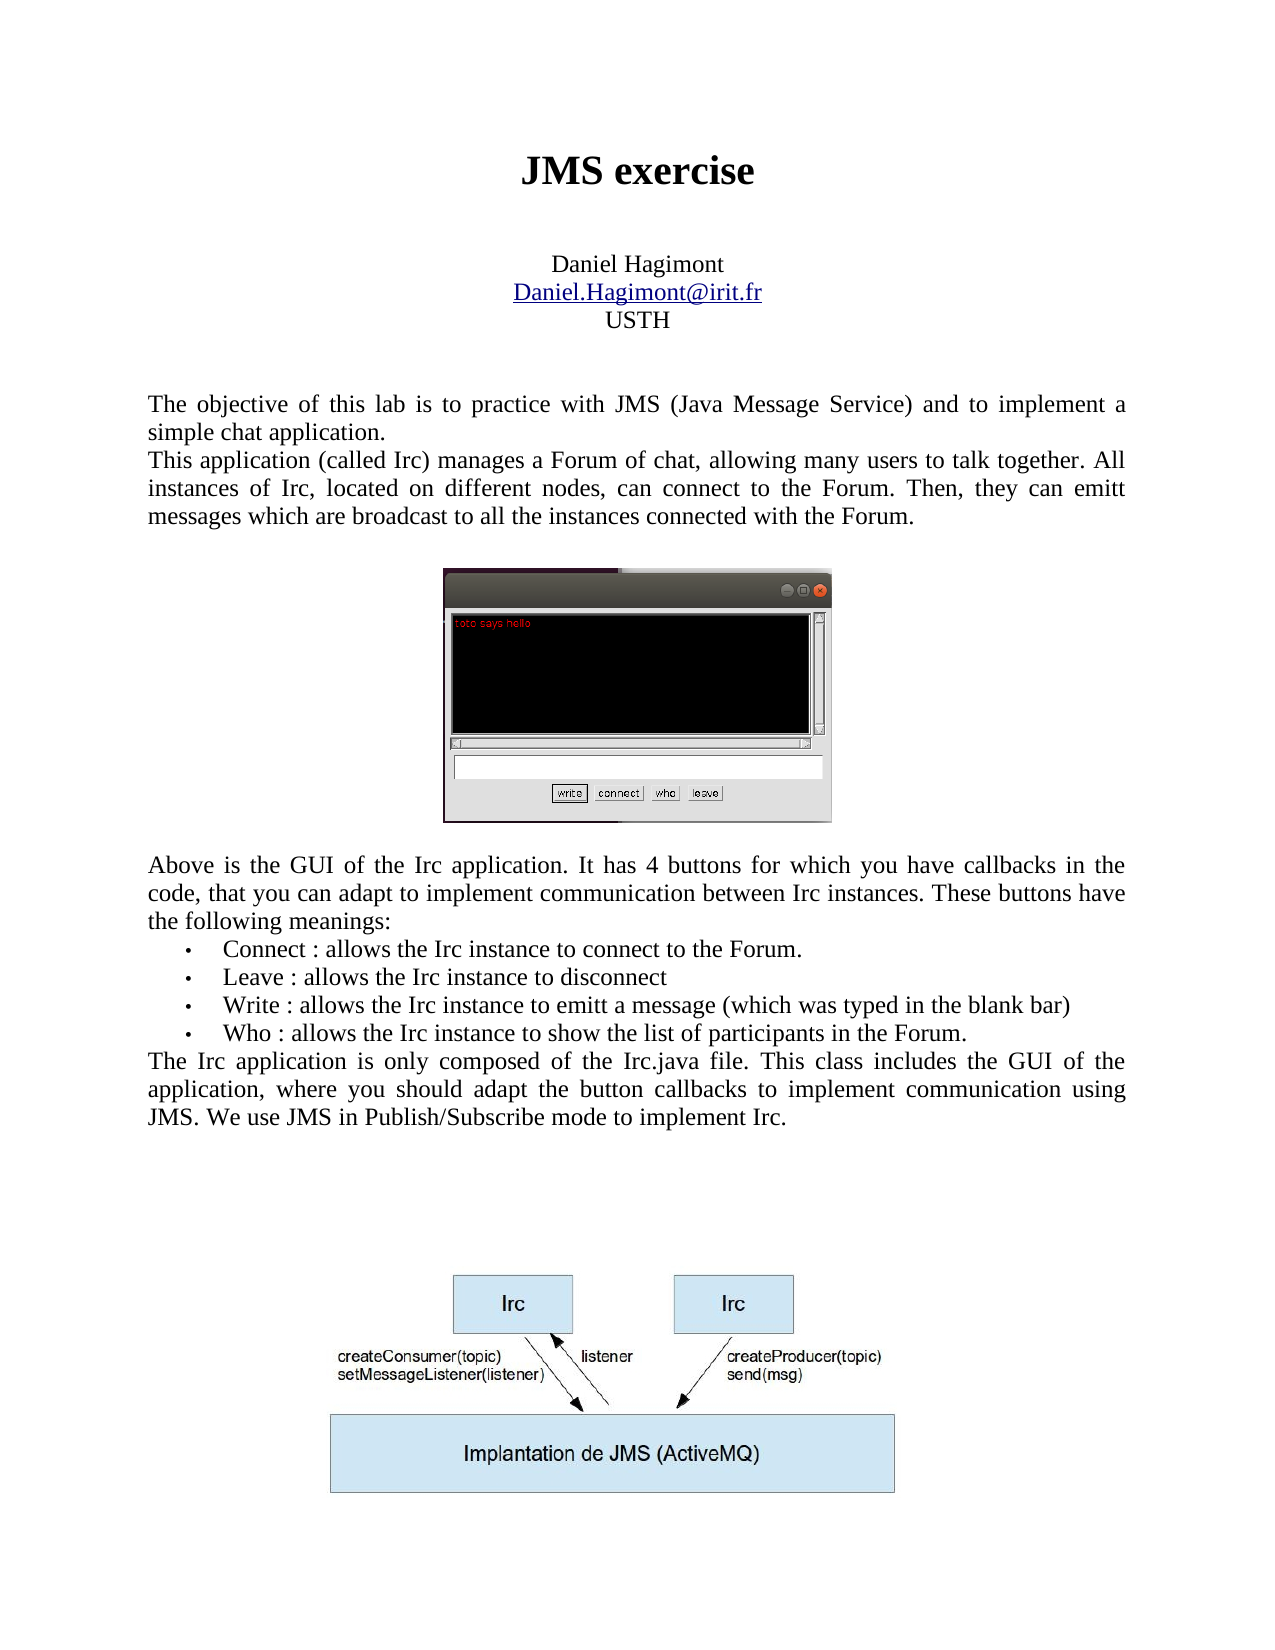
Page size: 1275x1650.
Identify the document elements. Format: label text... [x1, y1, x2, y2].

text Daniel Hagimont [148, 250, 1127, 278]
text The Irc application is only composed of the Irc.java file. This class includes the GUI of the application, where you should adapt the button callbacks to implement communication using JMS. We use JMS in Publish/Subscribe mode to implement Irc. [148, 1047, 1127, 1131]
list Leave : allows the Irc instance to disconnect [185, 963, 1127, 991]
text Above is the GUI of the Irc application. It has 4 buttons for which you have callbacks in the code, that you can adapt to implement communication between Irc instances. These buttons have the following meanings: [148, 851, 1127, 934]
picture [321, 1265, 902, 1498]
list Who : allows the Irc instance to show the list of participants in the Forum. [185, 1019, 1127, 1047]
text This application (called Irc) manages a Forum of chat, allowing many users to talk together. All instances of Irc, located on different nodes, can connect to the Forum. Then, they can emitt messages which are broadcast to all the instances connected with the Forum. [148, 446, 1127, 530]
text USTH [148, 306, 1127, 334]
picture [443, 568, 832, 823]
list Write : allows the Irc instance to emitt a message (which was typed in the blank bar) [185, 991, 1127, 1019]
list Connect : allows the Irc instance to connect to the Forum. [185, 934, 1127, 963]
text Daniel.Hagimont@irit.fr [148, 278, 1127, 306]
text JMS exercise [148, 148, 1127, 194]
text The objective of this lab is to practice with JMS (Java Message Service) and to implement a simple chat application. [148, 390, 1127, 446]
